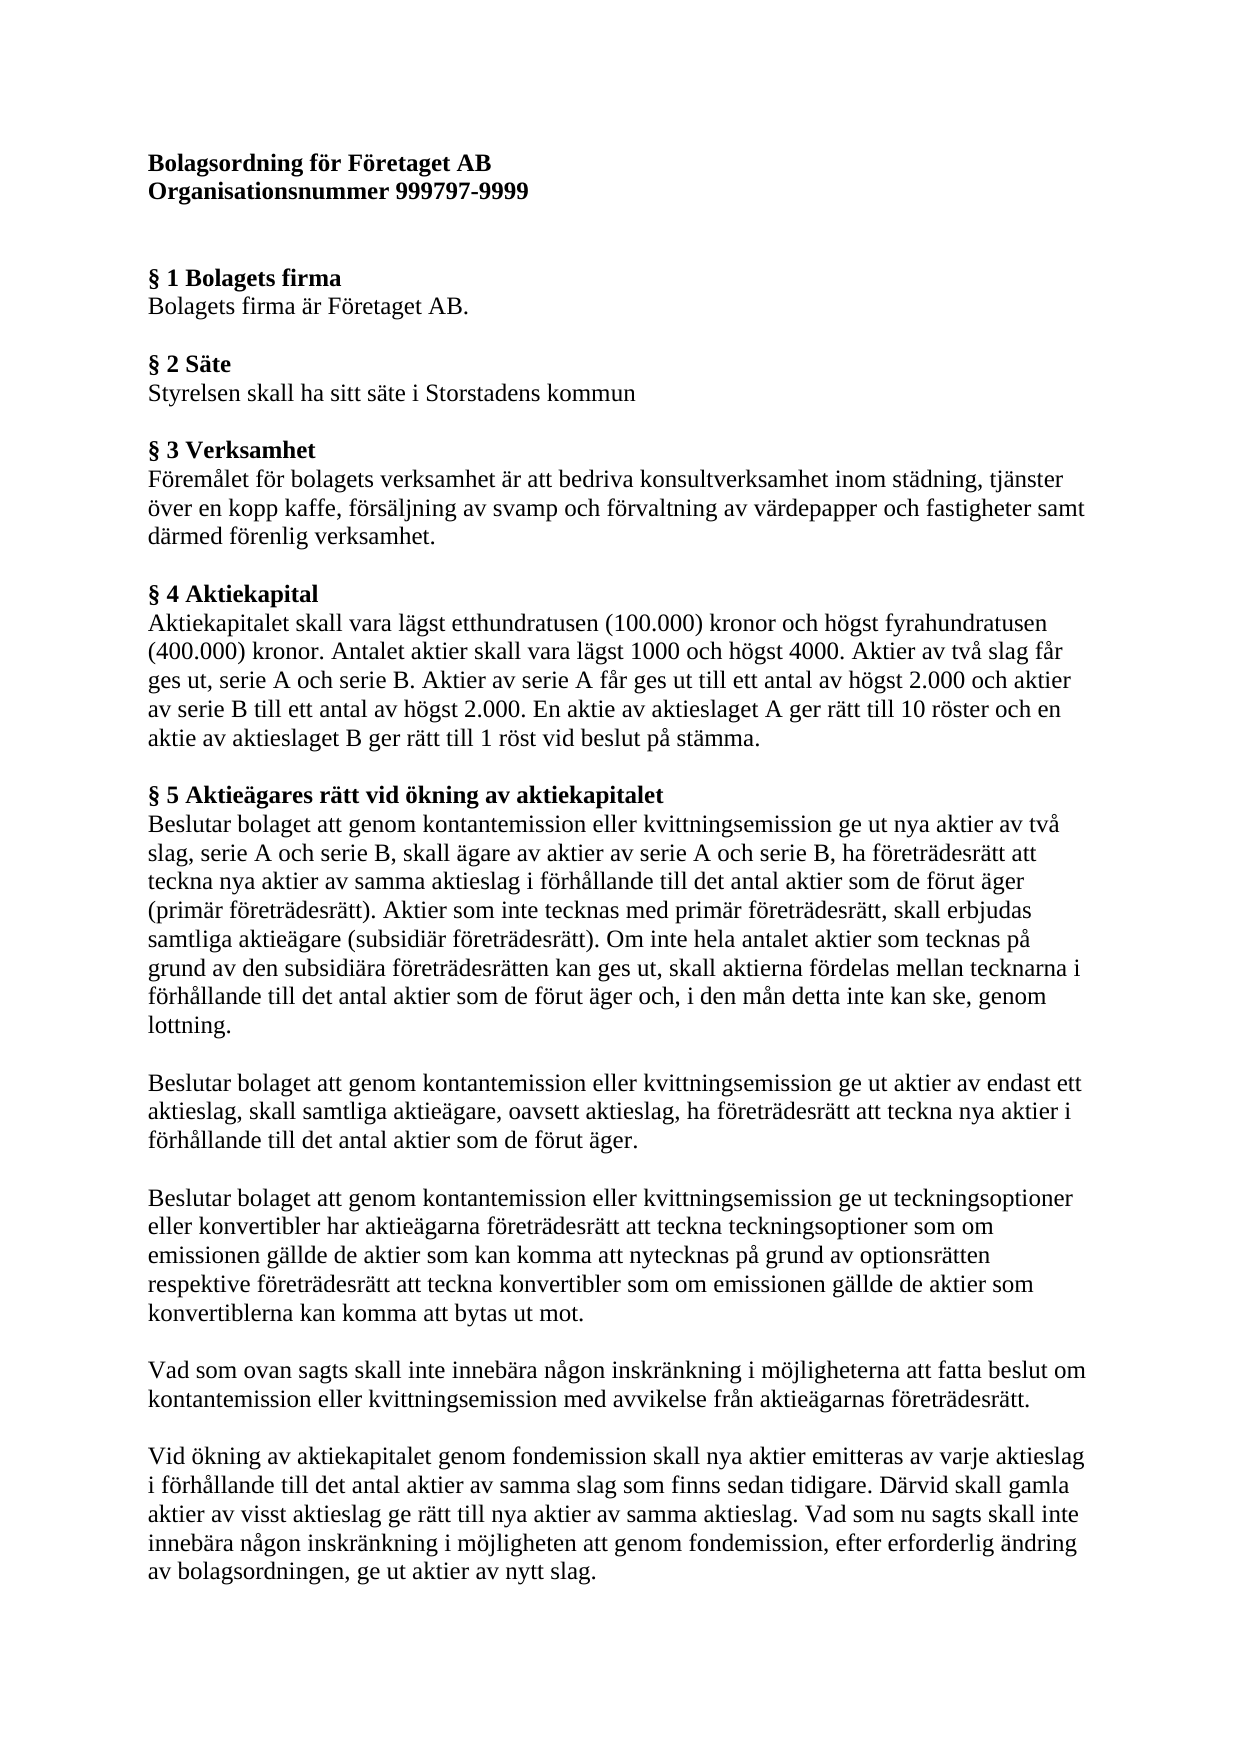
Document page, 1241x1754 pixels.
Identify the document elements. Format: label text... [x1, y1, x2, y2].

text Vad som ovan sagts skall inte innebära någon inskränkning i möjligheterna att fatta beslut om kontantemission eller kvittningsemission med avvikelse från aktieägarnas företrädesrätt. [148, 1355, 1093, 1413]
text § 1 Bolagets firma [148, 263, 1093, 291]
text Organisationsnummer 999797-9999 [148, 176, 1093, 205]
text § 5 Aktieägares rätt vid ökning av aktiekapitalet [148, 780, 1093, 809]
text Föremålet för bolagets verksamhet är att bedriva konsultverksamhet inom städning, tjänster över en kopp kaffe, försäljning av svamp och förvaltning av värdepapper och fastigheter samt därmed förenlig verksamhet. [148, 464, 1093, 550]
text Aktiekapitalet skall vara lägst etthundratusen (100.000) kronor och högst fyrahundratusen (400.000) kronor. Antalet aktier skall vara lägst 1000 och högst 4000. Aktier av två slag får ges ut, serie A och serie B. Aktier av serie A får ges ut till ett antal av högst 2.000 och aktier av serie B till ett antal av högst 2.000. En aktie av aktieslaget A ger rätt till 10 röster och en aktie av aktieslaget B ger rätt till 1 röst vid beslut på stämma. [148, 608, 1093, 751]
text Bolagsordning för Företaget AB [148, 148, 1093, 176]
text Bolagets firma är Företaget AB. [148, 291, 1093, 320]
text Beslutar bolaget att genom kontantemission eller kvittningsemission ge ut nya aktier av två slag, serie A och serie B, skall ägare av aktier av serie A och serie B, ha företrädesrätt att teckna nya aktier av samma aktieslag i förhållande till det antal aktier som de förut äger (primär företrädesrätt). Aktier som inte tecknas med primär företrädesrätt, skall erbjudas samtliga aktieägare (subsidiär företrädesrätt). Om inte hela antalet aktier som tecknas på grund av den subsidiära företrädesrätten kan ges ut, skall aktierna fördelas mellan tecknarna i förhållande till det antal aktier som de förut äger och, i den mån detta inte kan ske, genom lottning. [148, 809, 1093, 1039]
text Beslutar bolaget att genom kontantemission eller kvittningsemission ge ut aktier av endast ett aktieslag, skall samtliga aktieägare, oavsett aktieslag, ha företrädesrätt att teckna nya aktier i förhållande till det antal aktier som de förut äger. [148, 1068, 1093, 1154]
text Vid ökning av aktiekapitalet genom fondemission skall nya aktier emitteras av varje aktieslag i förhållande till det antal aktier av samma slag som finns sedan tidigare. Därvid skall gamla aktier av visst aktieslag ge rätt till nya aktier av samma aktieslag. Vad som nu sagts skall inte innebära någon inskränkning i möjligheten att genom fondemission, efter erforderlig ändring av bolagsordningen, ge ut aktier av nytt slag. [148, 1441, 1093, 1585]
text Styrelsen skall ha sitt säte i Storstadens kommun [148, 378, 1093, 406]
text § 3 Verksamhet [148, 435, 1093, 464]
text Beslutar bolaget att genom kontantemission eller kvittningsemission ge ut teckningsoptioner eller konvertibler har aktieägarna företrädesrätt att teckna teckningsoptioner som om emissionen gällde de aktier som kan komma att nytecknas på grund av optionsrätten respektive företrädesrätt att teckna konvertibler som om emissionen gällde de aktier som konvertiblerna kan komma att bytas ut mot. [148, 1183, 1093, 1326]
text § 4 Aktiekapital [148, 579, 1093, 608]
text § 2 Säte [148, 349, 1093, 378]
